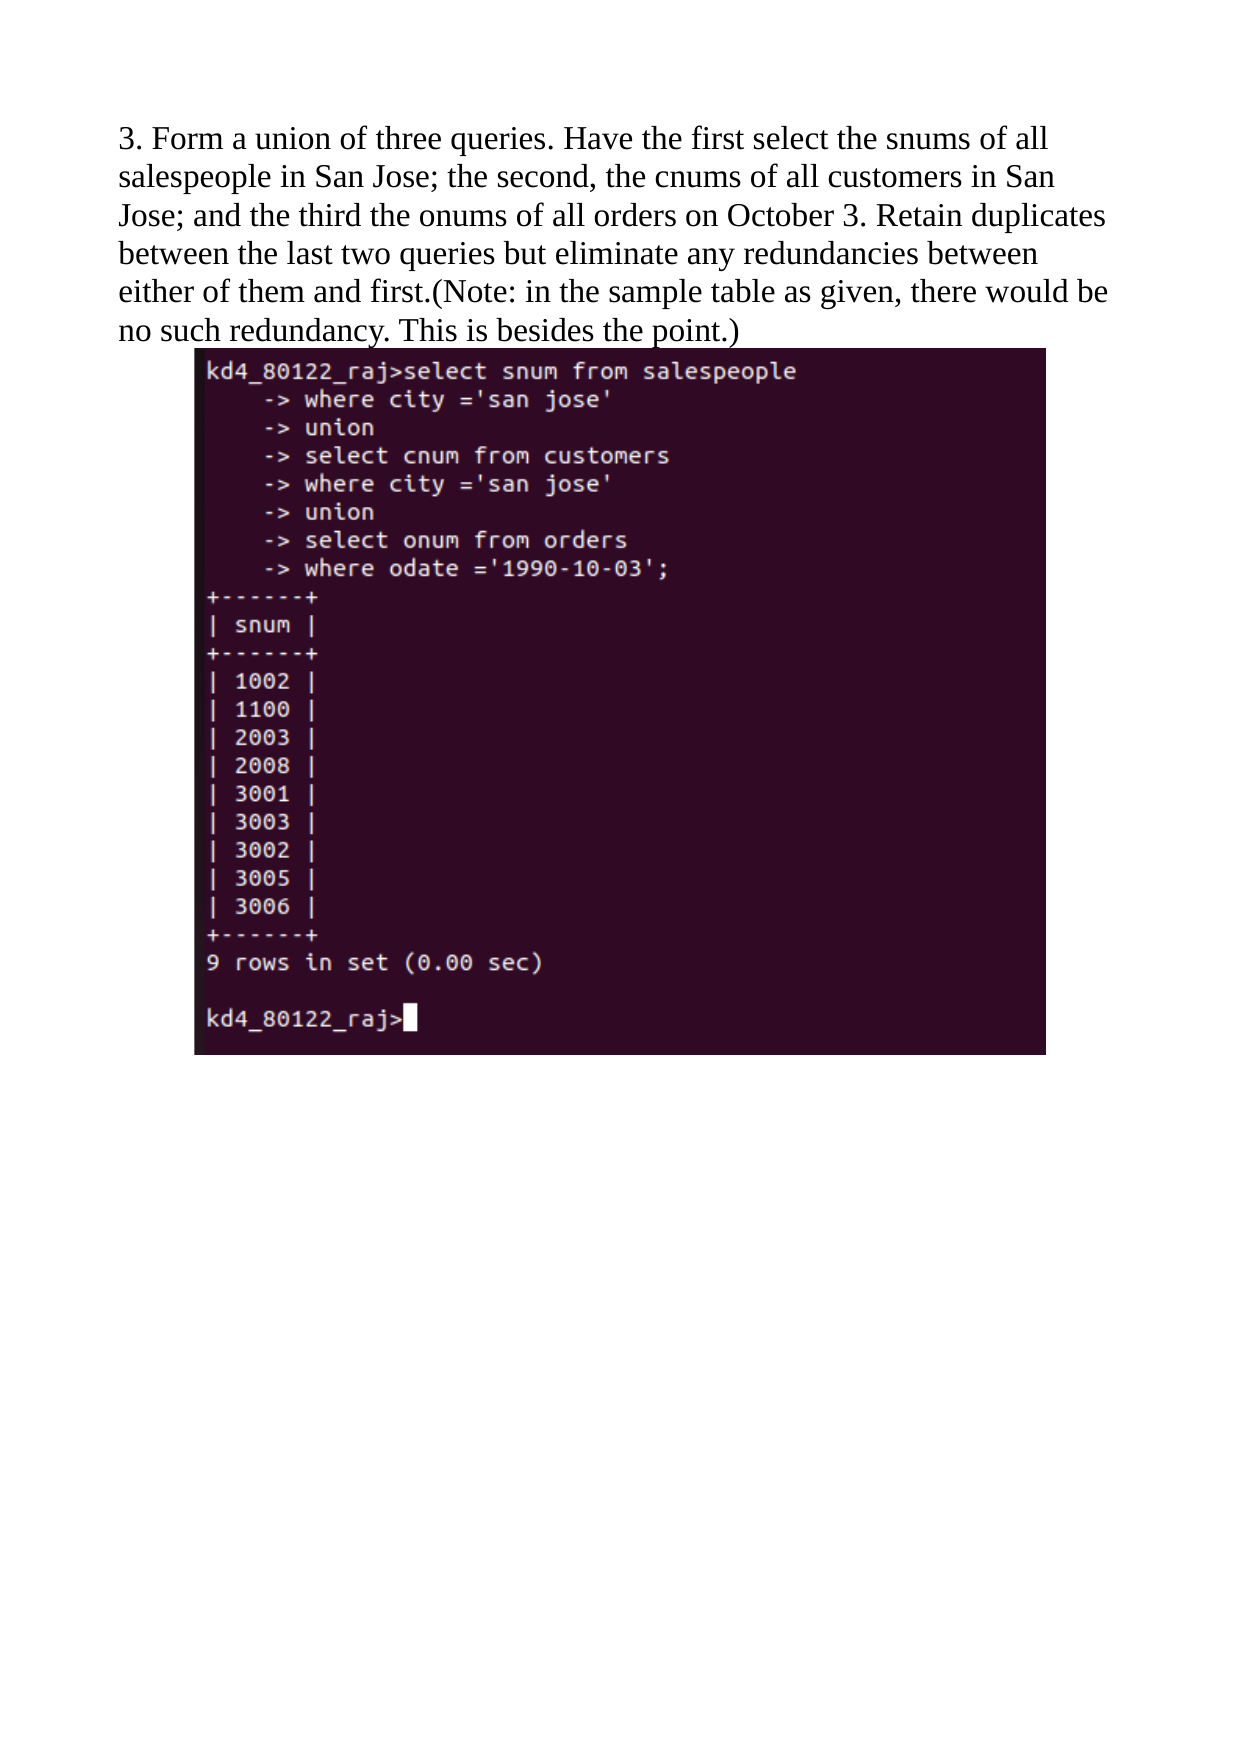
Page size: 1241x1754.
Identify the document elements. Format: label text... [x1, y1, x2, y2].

picture [194, 348, 1046, 1055]
text 3. Form a union of three queries. Have the first select the snums of all salespeople in San Jose; the second, the cnums of all customers in San Jose; and the third the onums of all orders on October 3. Retain duplicates between the last two queries but eliminate any redundancies between either of them and first.(Note: in the sample table as given, there would be no such redundancy. This is besides the point.) [118, 118, 1122, 348]
